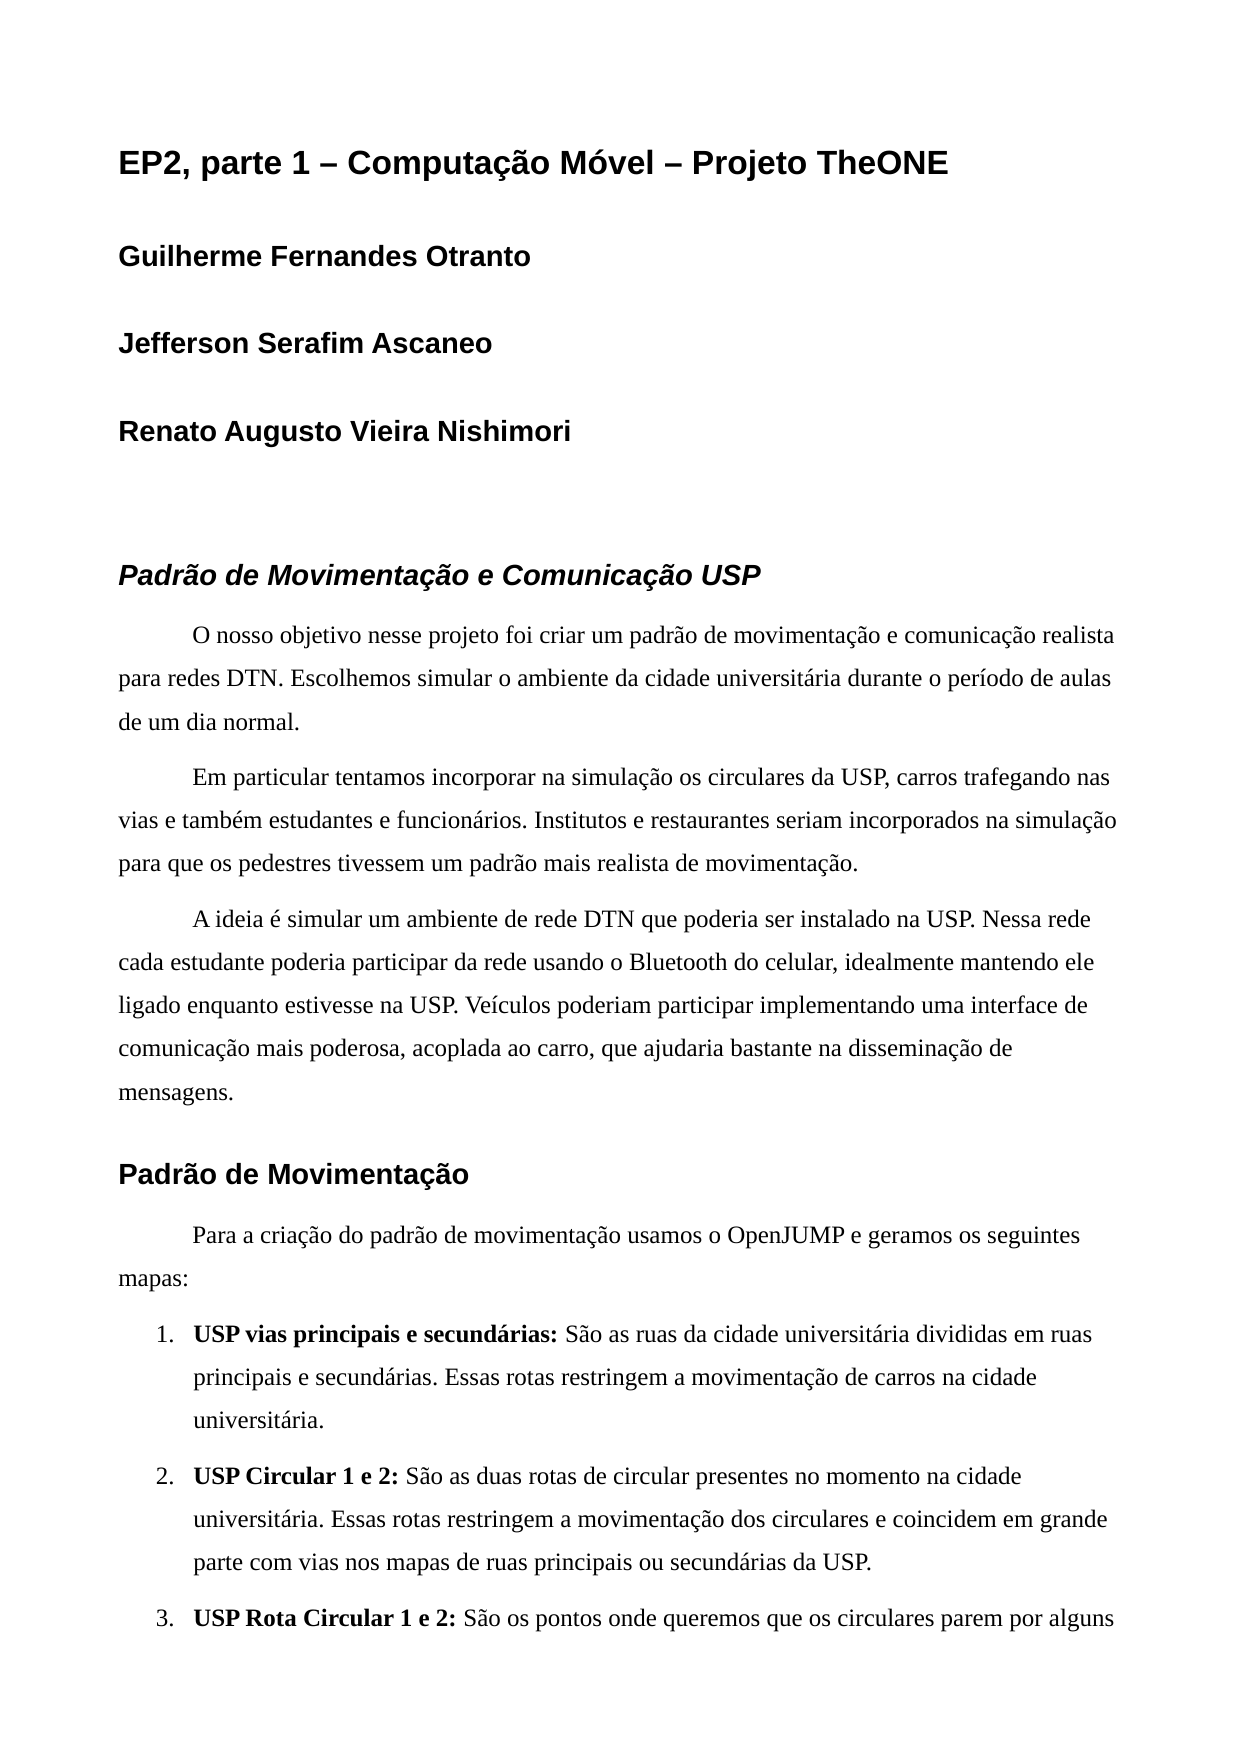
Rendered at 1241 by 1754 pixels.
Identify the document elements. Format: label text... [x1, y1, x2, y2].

subtitle Padrão de Movimentação [118, 1157, 1122, 1191]
text A ideia é simular um ambiente de rede DTN que poderia ser instalado na USP. Nessa rede cada estudante poderia participar da rede usando o Bluetooth do celular, idealmente mantendo ele ligado enquanto estivesse na USP. Veículos poderiam participar implementando uma interface de comunicação mais poderosa, acoplada ao carro, que ajudaria bastante na disseminação de mensagens. [118, 904, 1122, 1105]
list USP Circular 1 e 2: São as duas rotas de circular presentes no momento na cidade universitária. Essas rotas restringem a movimentação dos circulares e coincidem em grande parte com vias nos mapas de ruas principais ou secundárias da USP. [156, 1461, 1122, 1576]
text O nosso objetivo nesse projeto foi criar um padrão de movimentação e comunicação realista para redes DTN. Escolhemos simular o ambiente da cidade universitária durante o período de aulas de um dia normal. [118, 620, 1122, 735]
text Para a criação do padrão de movimentação usamos o OpenJUMP e geramos os seguintes mapas: [118, 1220, 1122, 1292]
subtitle Padrão de Movimentação e Comunicação USP [118, 558, 1122, 591]
subtitle Jefferson Serafim Ascaneo [118, 326, 1122, 360]
text Em particular tentamos incorporar na simulação os circulares da USP, carros trafegando nas vias e também estudantes e funcionários. Institutos e restaurantes seriam incorporados na simulação para que os pedestres tivessem um padrão mais realista de movimentação. [118, 762, 1122, 877]
list USP Rota Circular 1 e 2: São os pontos onde queremos que os circulares parem por alguns [156, 1603, 1122, 1631]
subtitle EP2, parte 1 – Computação Móvel – Projeto TheONE [118, 143, 1122, 182]
list USP vias principais e secundárias: São as ruas da cidade universitária divididas em ruas principais e secundárias. Essas rotas restringem a movimentação de carros na cidade universitária. [156, 1319, 1122, 1434]
subtitle Guilherme Fernandes Otranto [118, 238, 1122, 272]
subtitle Renato Augusto Vieira Nishimori [118, 414, 1122, 448]
